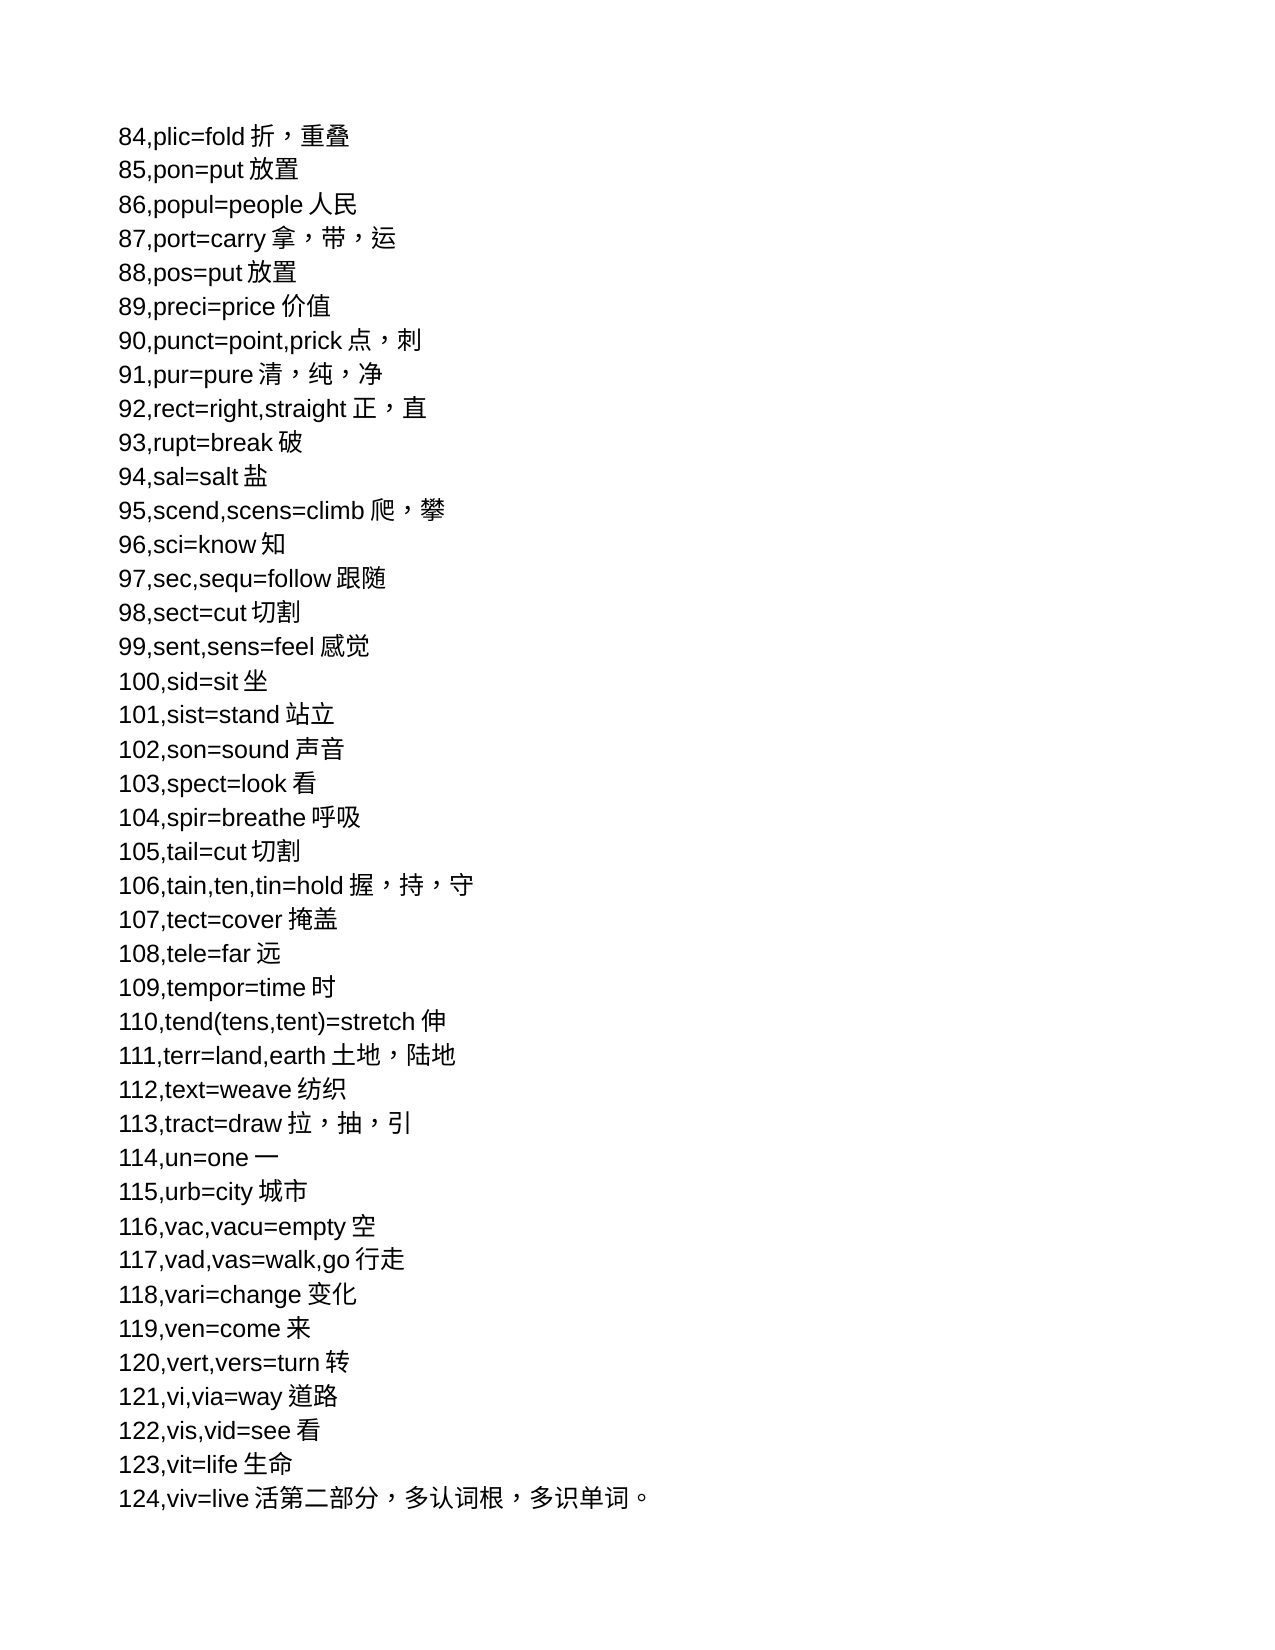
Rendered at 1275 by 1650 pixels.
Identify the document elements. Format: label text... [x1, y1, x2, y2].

text 84,plic=fold折，重叠 [118, 118, 1157, 152]
text 115,urb=city城市 [118, 1174, 1157, 1208]
text 88,pos=put放置 [118, 254, 1157, 288]
text 108,tele=far远 [118, 936, 1157, 970]
text 99,sent,sens=feel感觉 [118, 629, 1157, 663]
text 98,sect=cut切割 [118, 595, 1157, 629]
text 124,viv=live活第二部分，多认词根，多识单词。 [118, 1481, 1157, 1515]
text 87,port=carry拿，带，运 [118, 220, 1157, 254]
text 100,sid=sit坐 [118, 663, 1157, 697]
text 86,popul=people人民 [118, 186, 1157, 220]
text 97,sec,sequ=follow跟随 [118, 561, 1157, 595]
text 116,vac,vacu=empty空 [118, 1208, 1157, 1242]
text 89,preci=price价值 [118, 288, 1157, 322]
text 93,rupt=break破 [118, 425, 1157, 459]
text 95,scend,scens=climb爬，攀 [118, 493, 1157, 527]
text 119,ven=come来 [118, 1310, 1157, 1344]
text 110,tend(tens,tent)=stretch伸 [118, 1004, 1157, 1038]
text 114,un=one一 [118, 1140, 1157, 1174]
text 121,vi,via=way道路 [118, 1378, 1157, 1412]
text 102,son=sound声音 [118, 731, 1157, 765]
text 105,tail=cut切割 [118, 833, 1157, 867]
text 112,text=weave纺织 [118, 1072, 1157, 1106]
text 106,tain,ten,tin=hold握，持，守 [118, 867, 1157, 902]
text 96,sci=know知 [118, 527, 1157, 561]
text 120,vert,vers=turn转 [118, 1344, 1157, 1378]
text 118,vari=change变化 [118, 1276, 1157, 1310]
text 90,punct=point,prick点，刺 [118, 322, 1157, 357]
text 91,pur=pure清，纯，净 [118, 357, 1157, 391]
text 103,spect=look看 [118, 765, 1157, 799]
text 113,tract=draw拉，抽，引 [118, 1106, 1157, 1140]
text 123,vit=life生命 [118, 1447, 1157, 1481]
text 111,terr=land,earth土地，陆地 [118, 1038, 1157, 1072]
text 104,spir=breathe呼吸 [118, 799, 1157, 833]
text 109,tempor=time时 [118, 970, 1157, 1004]
text 107,tect=cover掩盖 [118, 902, 1157, 936]
text 122,vis,vid=see看 [118, 1412, 1157, 1447]
text 85,pon=put放置 [118, 152, 1157, 186]
text 101,sist=stand站立 [118, 697, 1157, 731]
text 94,sal=salt盐 [118, 459, 1157, 493]
text 92,rect=right,straight正，直 [118, 391, 1157, 425]
text 117,vad,vas=walk,go行走 [118, 1242, 1157, 1276]
